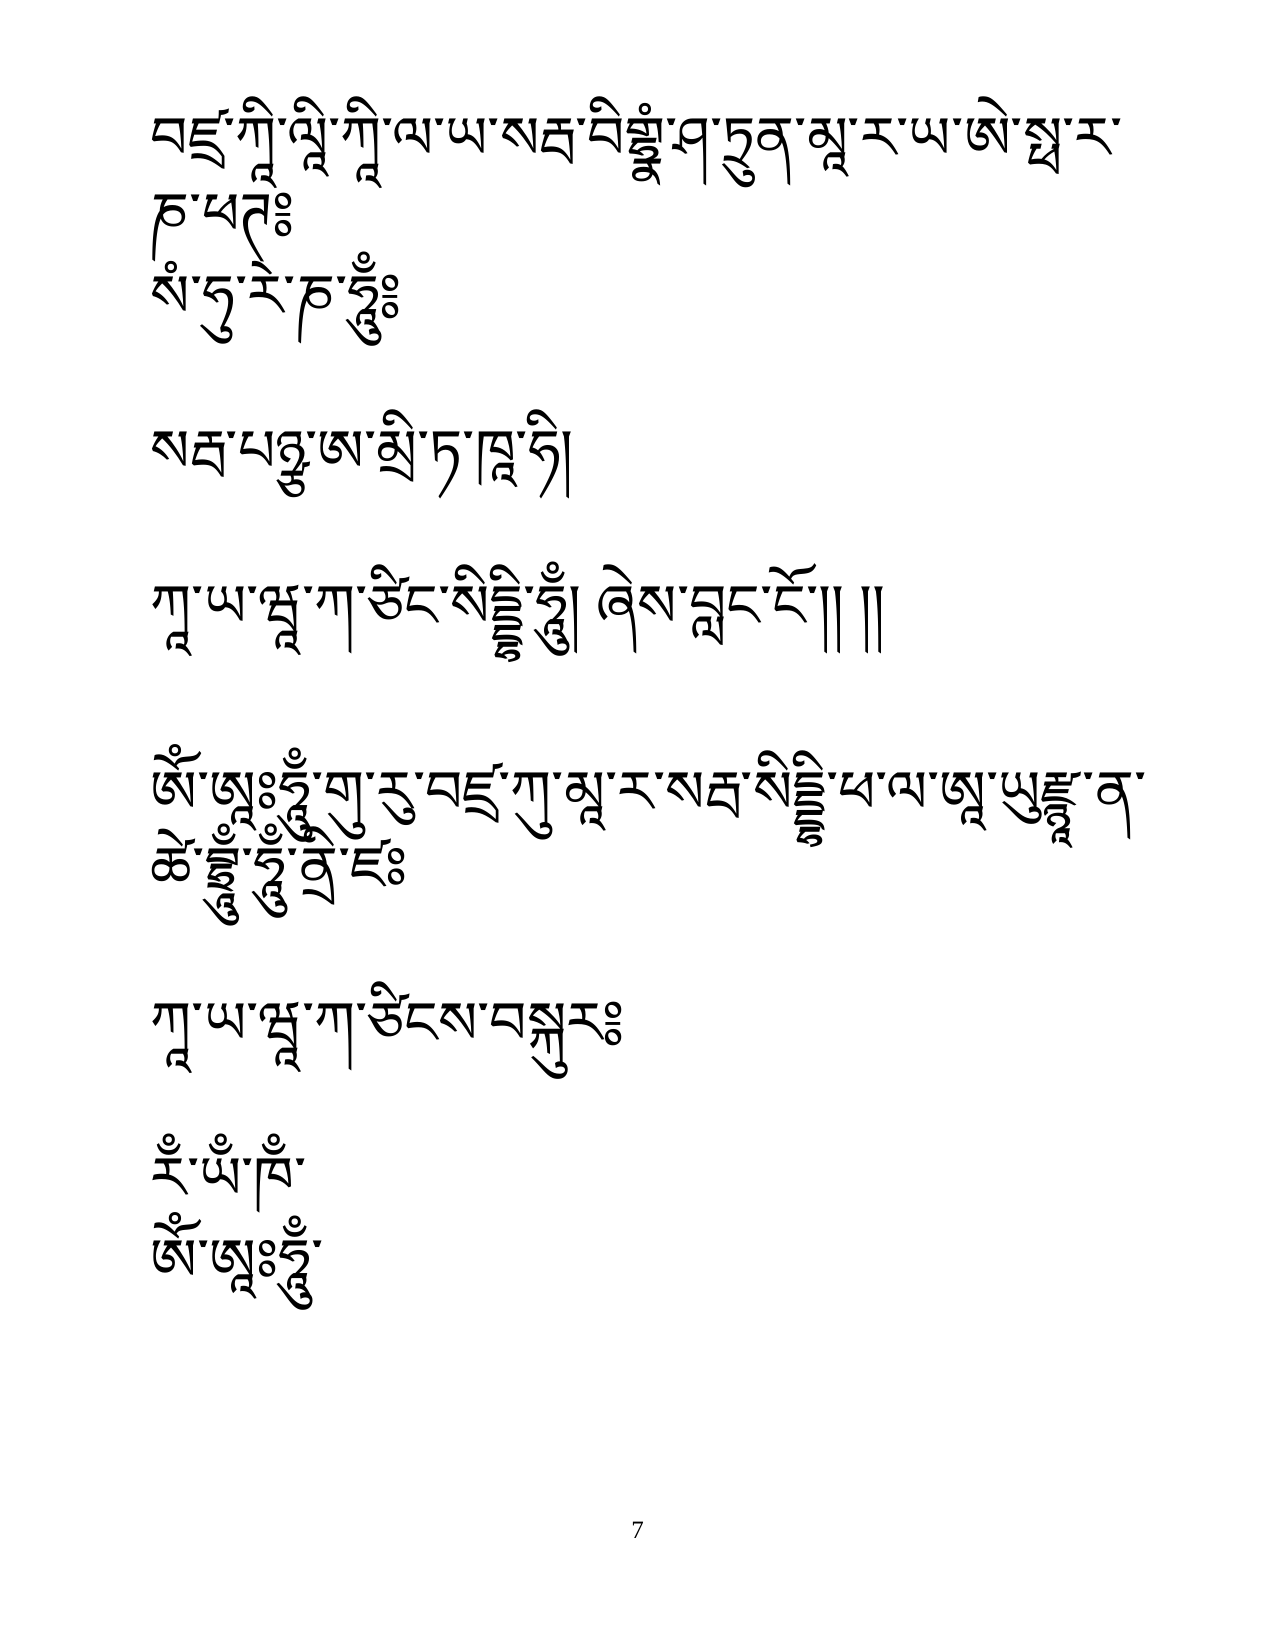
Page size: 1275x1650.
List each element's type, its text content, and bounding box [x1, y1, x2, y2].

text བཛྲ་ཀཱི་ལཱི་ཀཱི་ལ་ཡ་སརྦ་བིགྷྣཾ་ཤ་ཏྲུན་མཱ་ར་ཡ་ཨེ་སྥ་ར་ཎ་ཕཊ྄༔ [151, 106, 1169, 258]
text ༀ་ཨཱཿཧཱུྃ་གུ་རུ་བཛྲ་ཀུ་མཱ་ར་སརྦ་སིདྡྷི་ཕ་ལ་ཨཱ་ཡུརྫྙཱ་ན་ཚེ་བྷྲཱུྃ་ཧཱུྃ་ནྲི་ཛཿ [151, 760, 1169, 912]
text སརྦ་པཉྩ་ཨ་མྲི་ཏ་ཁཱ་ཧི། [151, 419, 1169, 495]
text ༀ་ཨཱཿཧཱུྃ་ [151, 1228, 1169, 1304]
text ཀཱ་ཡ་ཝཱ་ཀ་ཙིངས་བསྐུར༔ [151, 991, 1169, 1067]
text སཾ་ཧུ་ར་ཎ་ཧཱུྃ༔ [151, 264, 1169, 340]
text ཀཱ་ཡ་ཝཱ་ཀ་ཙིང་སིདྡྷི་ཧཱུྃ། ཞེས་བླང་ངོ་།། །། [151, 574, 1169, 650]
text རྃ་ཡྃ་ཁྃ་ [151, 1146, 1169, 1222]
